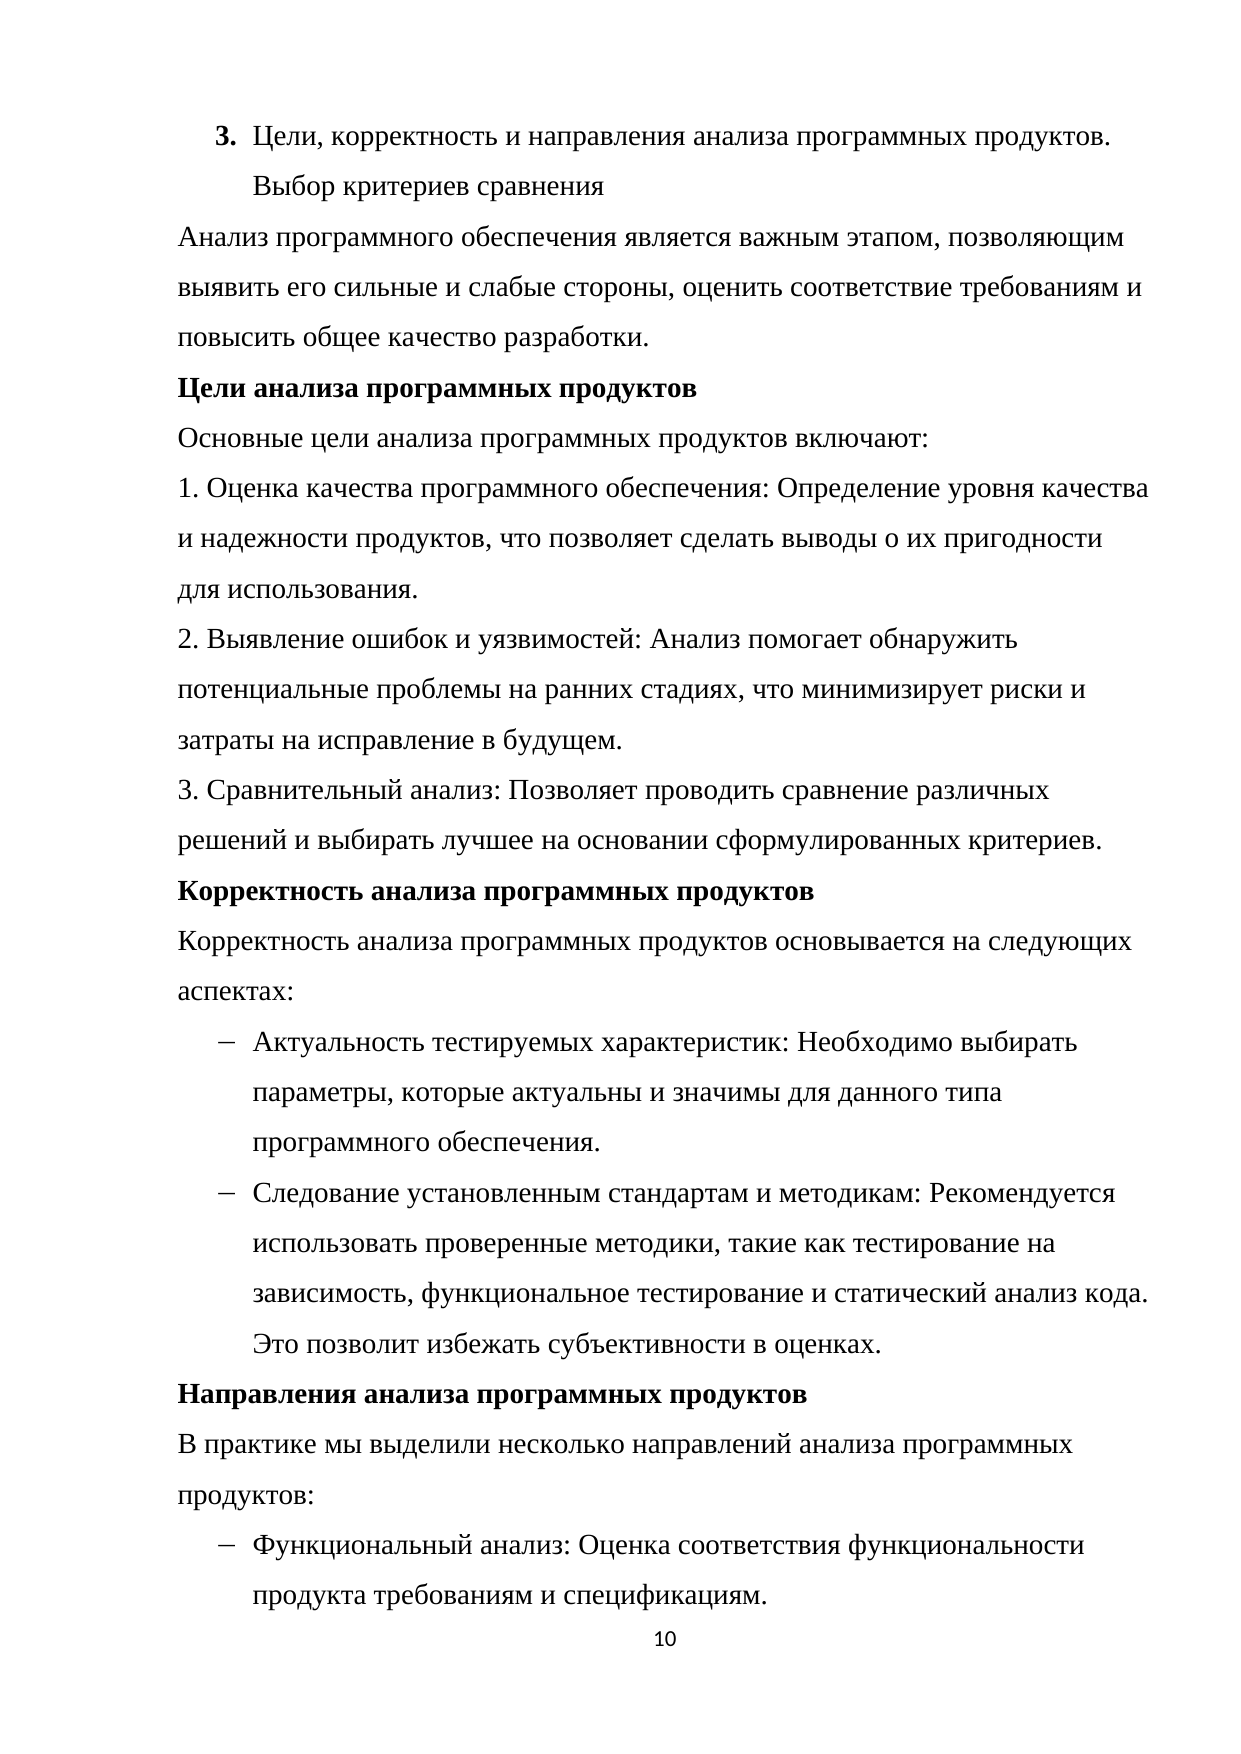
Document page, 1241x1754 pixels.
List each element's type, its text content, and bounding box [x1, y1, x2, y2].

list Актуальность тестируемых характеристик: Необходимо выбирать параметры, которые актуальны и значимы для данного типа программного обеспечения. [215, 1024, 1152, 1158]
subtitle Цели, корректность и направления анализа программных продуктов. Выбор критериев сравнения [215, 118, 1152, 202]
text Основные цели анализа программных продуктов включают: [177, 420, 1152, 453]
text 2. Выявление ошибок и уязвимостей: Анализ помогает обнаружить потенциальные проблемы на ранних стадиях, что минимизирует риски и затраты на исправление в будущем. [177, 621, 1152, 755]
text 1. Оценка качества программного обеспечения: Определение уровня качества и надежности продуктов, что позволяет сделать выводы о их пригодности для использования. [177, 470, 1152, 604]
text Корректность анализа программных продуктов основывается на следующих аспектах: [177, 923, 1152, 1007]
text Корректность анализа программных продуктов [177, 873, 1152, 906]
text Цели анализа программных продуктов [177, 370, 1152, 403]
text Направления анализа программных продуктов [177, 1376, 1152, 1410]
list Функциональный анализ: Оценка соответствия функциональности продукта требованиям и спецификациям. [215, 1527, 1152, 1611]
text В практике мы выделили несколько направлений анализа программных продуктов: [177, 1426, 1152, 1510]
text Анализ программного обеспечения является важным этапом, позволяющим выявить его сильные и слабые стороны, оценить соответствие требованиям и повысить общее качество разработки. [177, 219, 1152, 353]
text 3. Сравнительный анализ: Позволяет проводить сравнение различных решений и выбирать лучшее на основании сформулированных критериев. [177, 772, 1152, 856]
list Следование установленным стандартам и методикам: Рекомендуется использовать проверенные методики, такие как тестирование на зависимость, функциональное тестирование и статический анализ кода. Это позволит избежать субъективности в оценках. [215, 1175, 1152, 1359]
